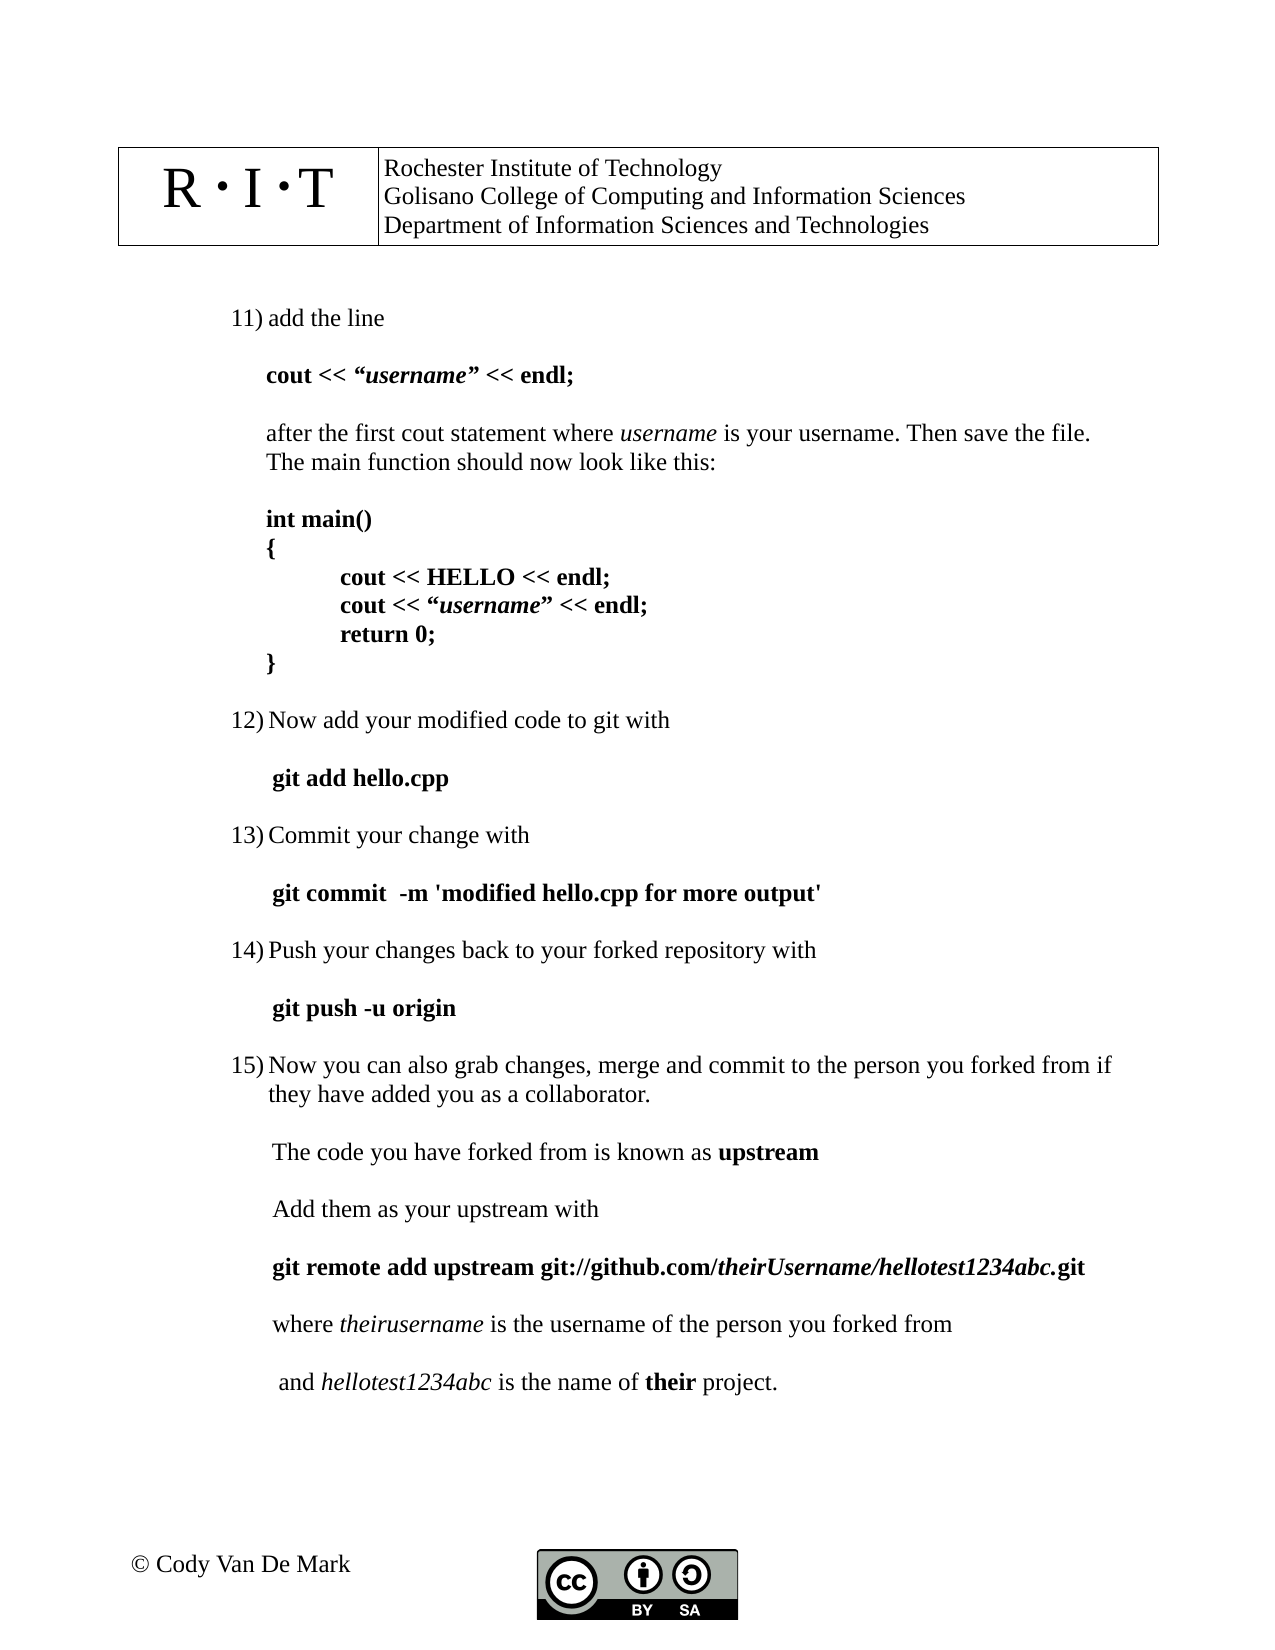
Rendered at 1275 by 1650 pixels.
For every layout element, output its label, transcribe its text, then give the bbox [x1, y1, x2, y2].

text The main function should now look like this: [118, 447, 1157, 476]
list add the line [231, 303, 1157, 332]
list Commit your change with [231, 821, 1157, 849]
text cout << “username” << endl; [118, 591, 1157, 619]
text { [118, 533, 1157, 562]
text } [118, 648, 1157, 677]
text where theirusername is the username of the person you forked from [118, 1309, 1157, 1338]
list Now add your modified code to git with [231, 706, 1157, 734]
picture [536, 1549, 739, 1620]
list Push your changes back to your forked repository with [231, 936, 1157, 964]
text and hellotest1234abc is the name of their project. [118, 1367, 1157, 1396]
text Add them as your upstream with [118, 1194, 1157, 1223]
text git add hello.cpp [118, 763, 1157, 792]
text return 0; [118, 619, 1157, 648]
text cout << “username” << endl; [118, 361, 1157, 389]
text cout << HELLO << endl; [118, 562, 1157, 591]
text git commit -m 'modified hello.cpp for more output' [118, 878, 1157, 907]
text after the first cout statement where username is your username. Then save the file. [118, 418, 1157, 447]
text git remote add upstream git://github.com/theirUsername/hellotest1234abc.git [118, 1252, 1157, 1281]
text The code you have forked from is known as upstream [118, 1137, 1157, 1166]
list Now you can also grab changes, merge and commit to the person you forked from if they have added you as a collaborator. [231, 1051, 1157, 1108]
text int main() [118, 504, 1157, 533]
text git push -u origin [118, 993, 1157, 1022]
